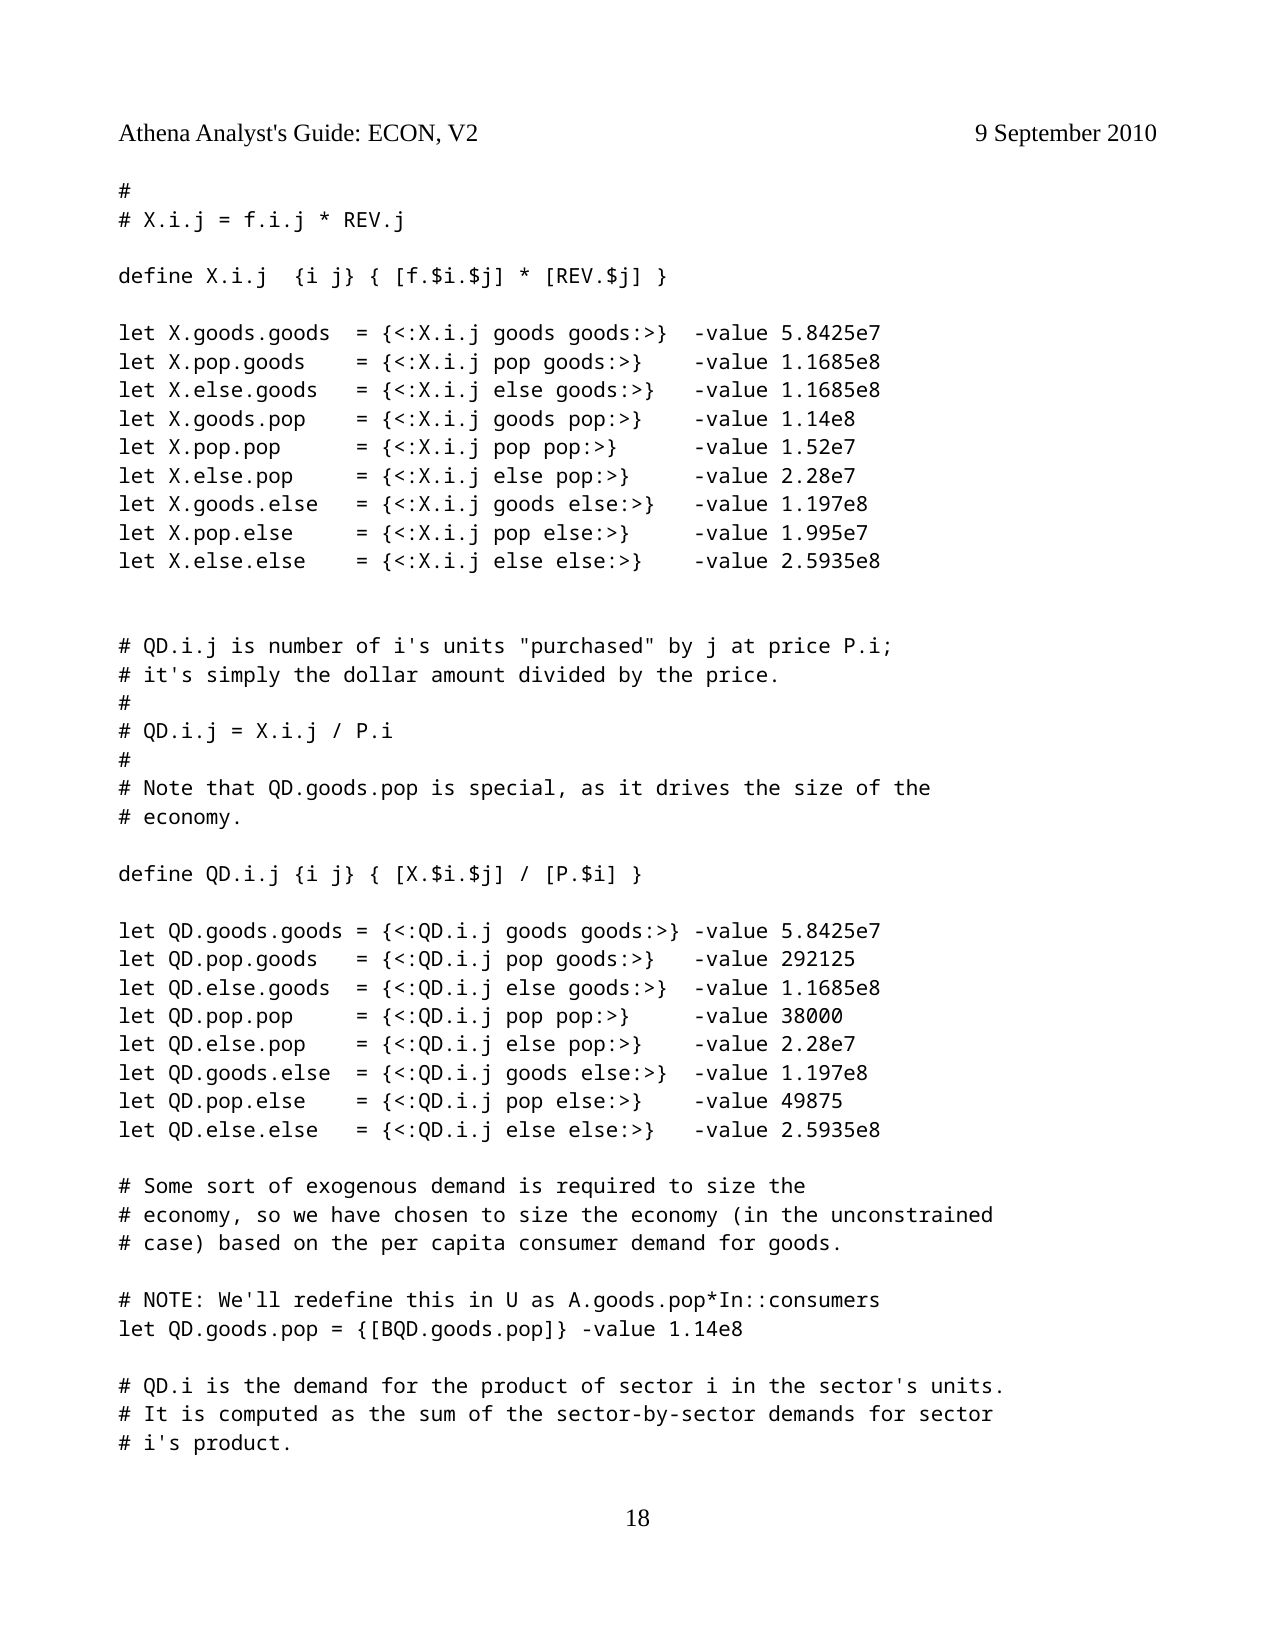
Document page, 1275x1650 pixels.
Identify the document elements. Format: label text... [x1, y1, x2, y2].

text let X.else.else = {<:X.i.j else else:>} -value 2.5935e8 [118, 546, 1157, 574]
text # [118, 688, 1157, 717]
text let X.else.pop = {<:X.i.j else pop:>} -value 2.28e7 [118, 461, 1157, 489]
text let QD.pop.pop = {<:QD.i.j pop pop:>} -value 38000 [118, 1001, 1157, 1029]
text let QD.else.goods = {<:QD.i.j else goods:>} -value 1.1685e8 [118, 973, 1157, 1001]
text # It is computed as the sum of the sector-by-sector demands for sector [118, 1399, 1157, 1428]
text # it's simply the dollar amount divided by the price. [118, 660, 1157, 688]
text let X.goods.goods = {<:X.i.j goods goods:>} -value 5.8425e7 [118, 318, 1157, 347]
text # i's product. [118, 1428, 1157, 1456]
text let QD.goods.pop = {[BQD.goods.pop]} -value 1.14e8 [118, 1314, 1157, 1342]
text let QD.pop.else = {<:QD.i.j pop else:>} -value 49875 [118, 1086, 1157, 1115]
text let QD.else.pop = {<:QD.i.j else pop:>} -value 2.28e7 [118, 1029, 1157, 1058]
text # economy. [118, 802, 1157, 830]
text # QD.i is the demand for the product of sector i in the sector's units. [118, 1371, 1157, 1399]
text let QD.else.else = {<:QD.i.j else else:>} -value 2.5935e8 [118, 1115, 1157, 1143]
text let X.pop.pop = {<:X.i.j pop pop:>} -value 1.52e7 [118, 432, 1157, 461]
text # case) based on the per capita consumer demand for goods. [118, 1228, 1157, 1257]
text let X.else.goods = {<:X.i.j else goods:>} -value 1.1685e8 [118, 375, 1157, 404]
text # X.i.j = f.i.j * REV.j [118, 205, 1157, 233]
text # Note that QD.goods.pop is special, as it drives the size of the [118, 773, 1157, 802]
text # [118, 745, 1157, 773]
text let X.pop.goods = {<:X.i.j pop goods:>} -value 1.1685e8 [118, 347, 1157, 375]
text # NOTE: We'll redefine this in U as A.goods.pop*In::consumers [118, 1285, 1157, 1314]
text # [118, 176, 1157, 205]
text # Some sort of exogenous demand is required to size the [118, 1172, 1157, 1200]
text define X.i.j {i j} { [f.$i.$j] * [REV.$j] } [118, 262, 1157, 290]
text let QD.goods.goods = {<:QD.i.j goods goods:>} -value 5.8425e7 [118, 916, 1157, 944]
text let QD.pop.goods = {<:QD.i.j pop goods:>} -value 292125 [118, 944, 1157, 973]
text let X.pop.else = {<:X.i.j pop else:>} -value 1.995e7 [118, 518, 1157, 546]
text define QD.i.j {i j} { [X.$i.$j] / [P.$i] } [118, 859, 1157, 887]
text let X.goods.pop = {<:X.i.j goods pop:>} -value 1.14e8 [118, 404, 1157, 432]
text # economy, so we have chosen to size the economy (in the unconstrained [118, 1200, 1157, 1228]
text # QD.i.j = X.i.j / P.i [118, 717, 1157, 745]
text let X.goods.else = {<:X.i.j goods else:>} -value 1.197e8 [118, 489, 1157, 518]
text # QD.i.j is number of i's units "purchased" by j at price P.i; [118, 631, 1157, 660]
text let QD.goods.else = {<:QD.i.j goods else:>} -value 1.197e8 [118, 1058, 1157, 1086]
